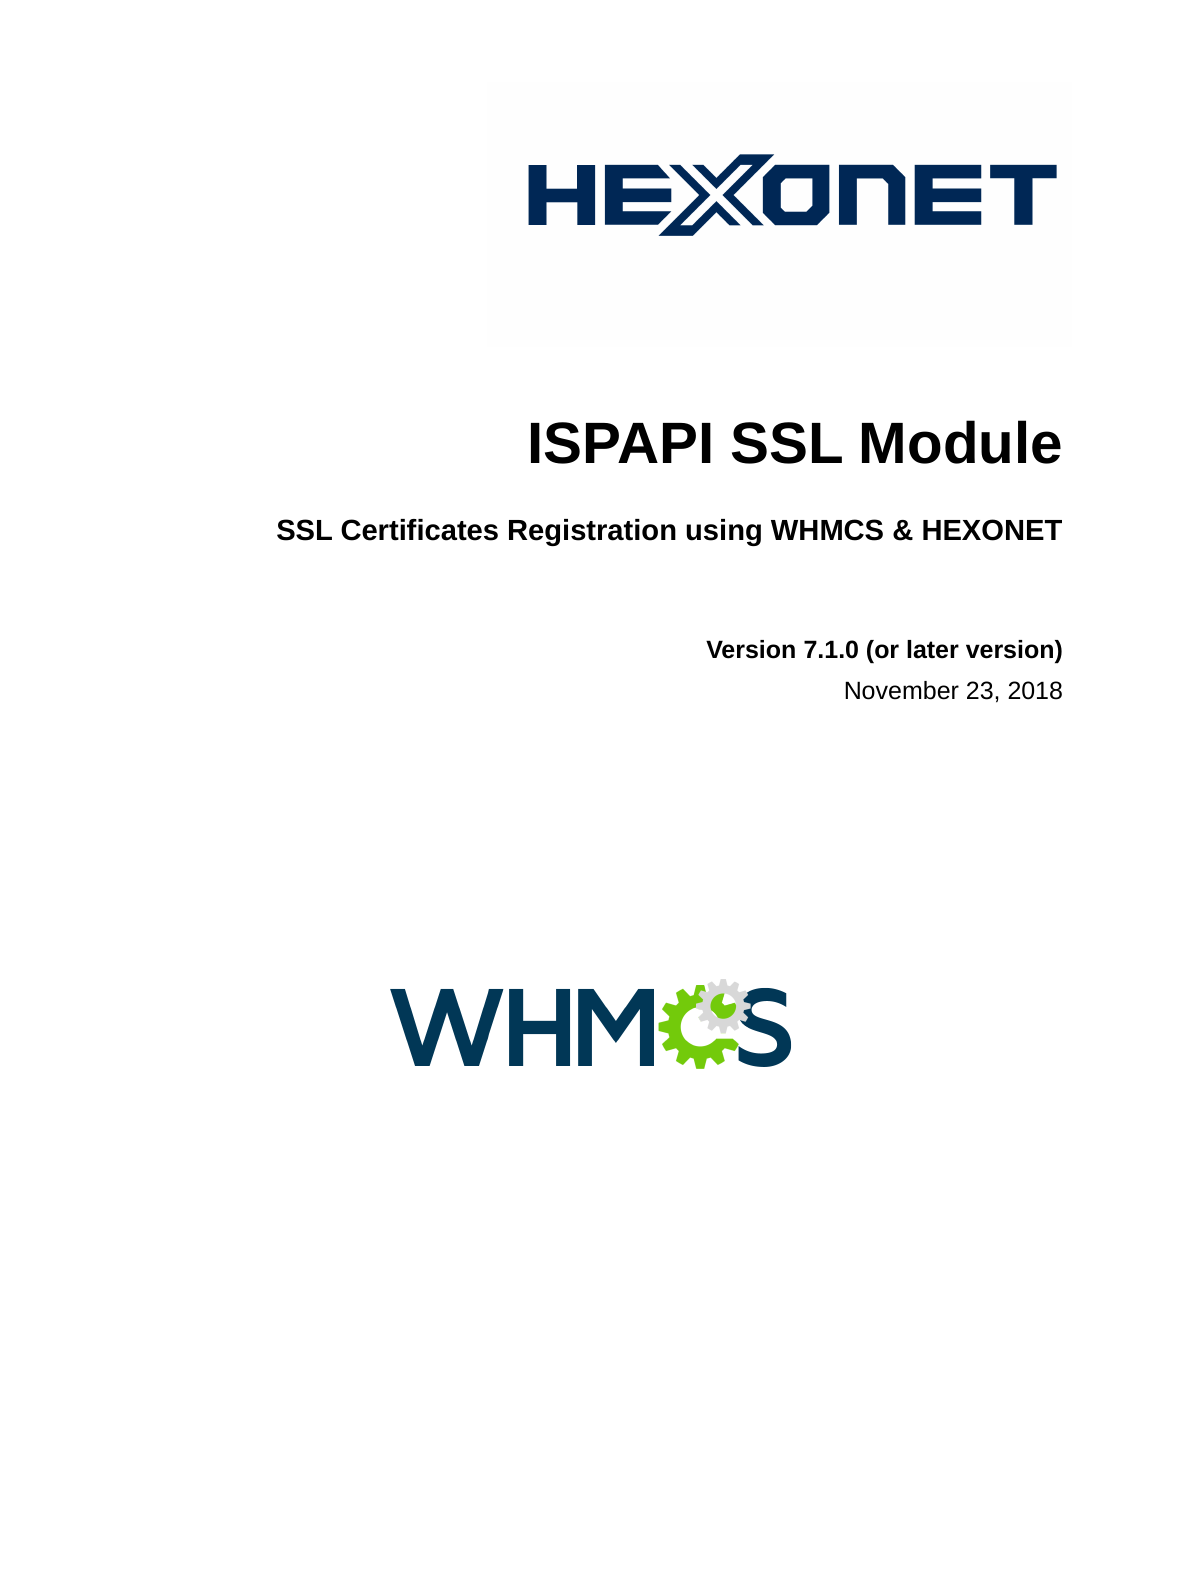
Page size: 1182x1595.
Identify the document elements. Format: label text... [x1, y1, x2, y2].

picture [486, 82, 1072, 347]
text November 23, 2018 [118, 676, 1063, 705]
title ISPAPI SSL Module [118, 409, 1063, 476]
text Version 7.1.0 (or later version) [118, 635, 1063, 664]
picture [387, 975, 794, 1074]
subtitle SSL Certificates Registration using WHMCS & HEXONET [118, 513, 1063, 547]
